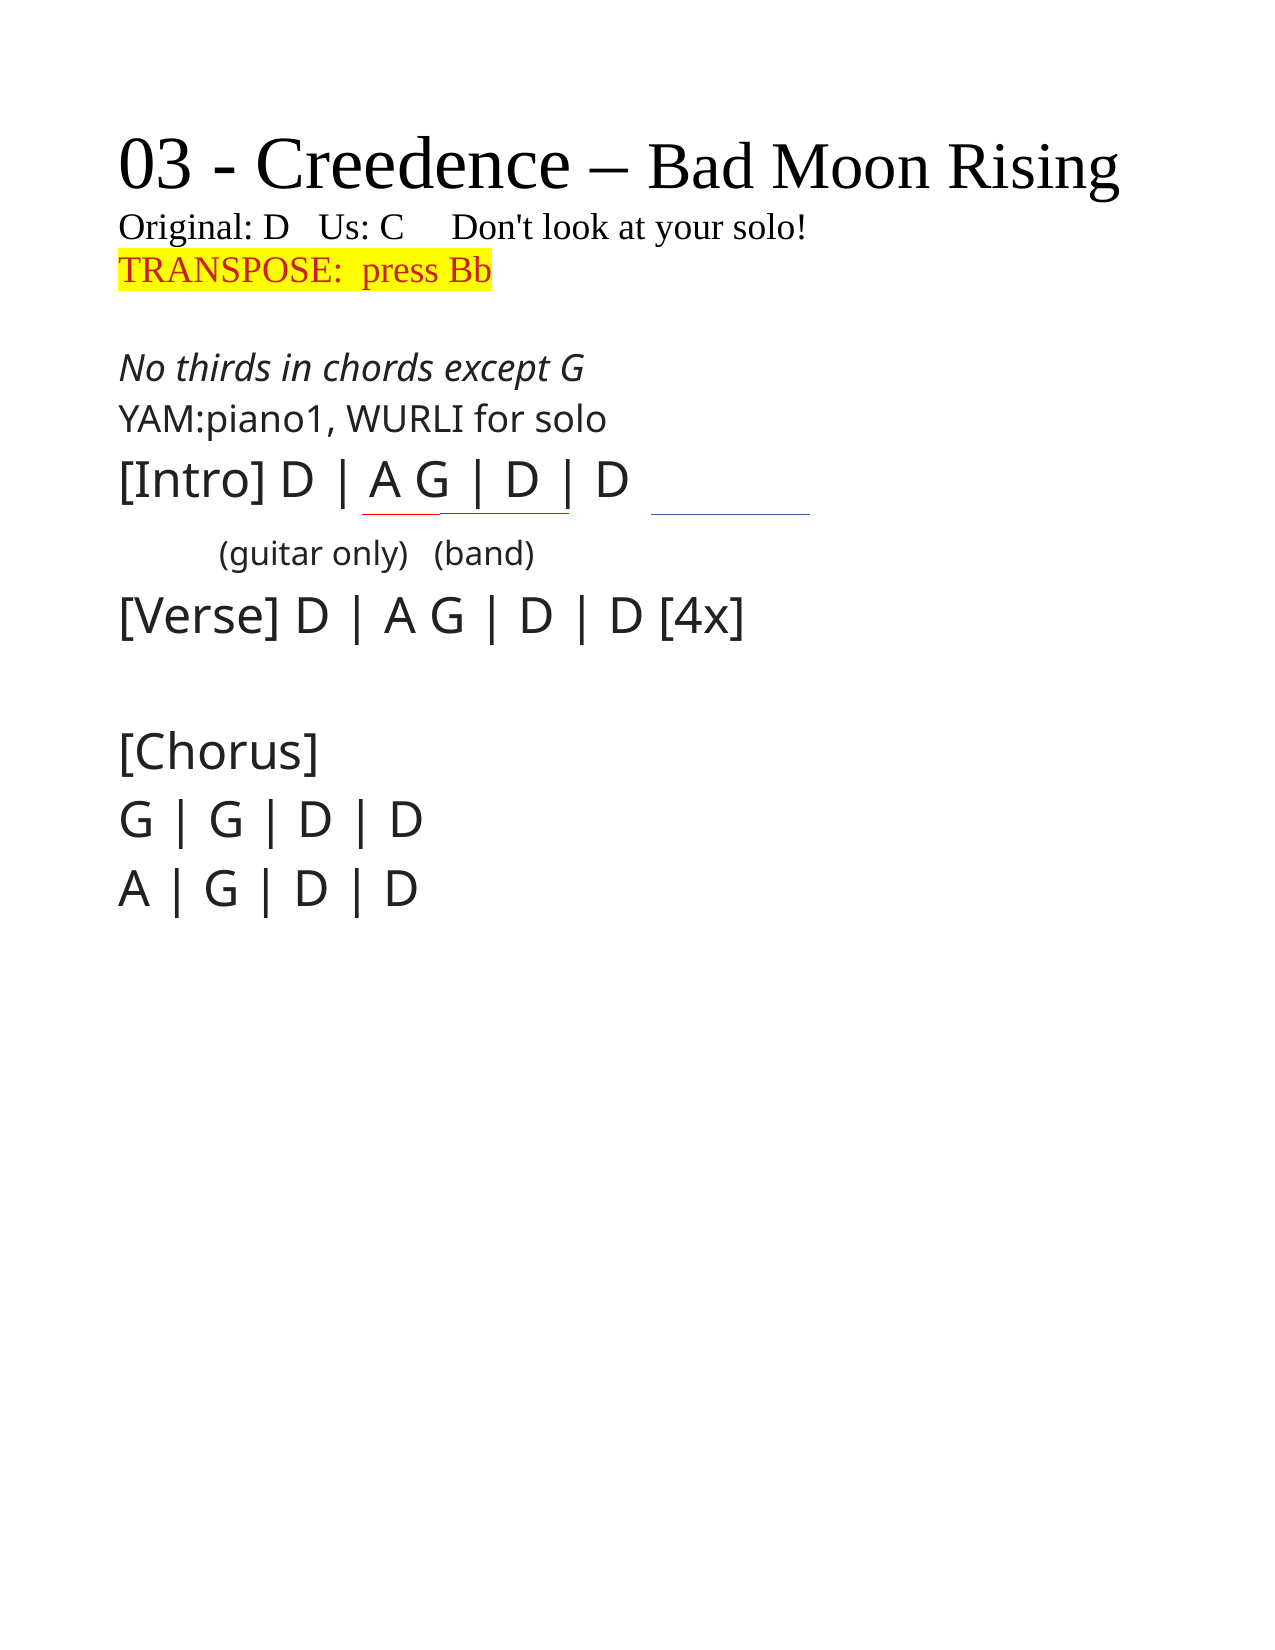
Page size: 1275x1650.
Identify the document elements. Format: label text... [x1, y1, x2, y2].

text Original: D Us: C Don't look at your solo! [118, 204, 1157, 247]
text [Intro] D | A G | D | D [118, 444, 1157, 512]
text (guitar only) (band) [118, 512, 1157, 580]
text A | G | D | D [118, 852, 1157, 921]
text YAM:piano1, WURLI for solo [118, 393, 1157, 444]
text G | G | D | D [118, 784, 1157, 852]
text [Chorus] [118, 716, 1157, 784]
text No thirds in chords except G [118, 342, 1157, 393]
text TRANSPOSE: press Bb [118, 247, 1157, 291]
text 03 - Creedence – Bad Moon Rising [118, 118, 1157, 204]
text [Verse] D | A G | D | D [4x] [118, 580, 1157, 648]
